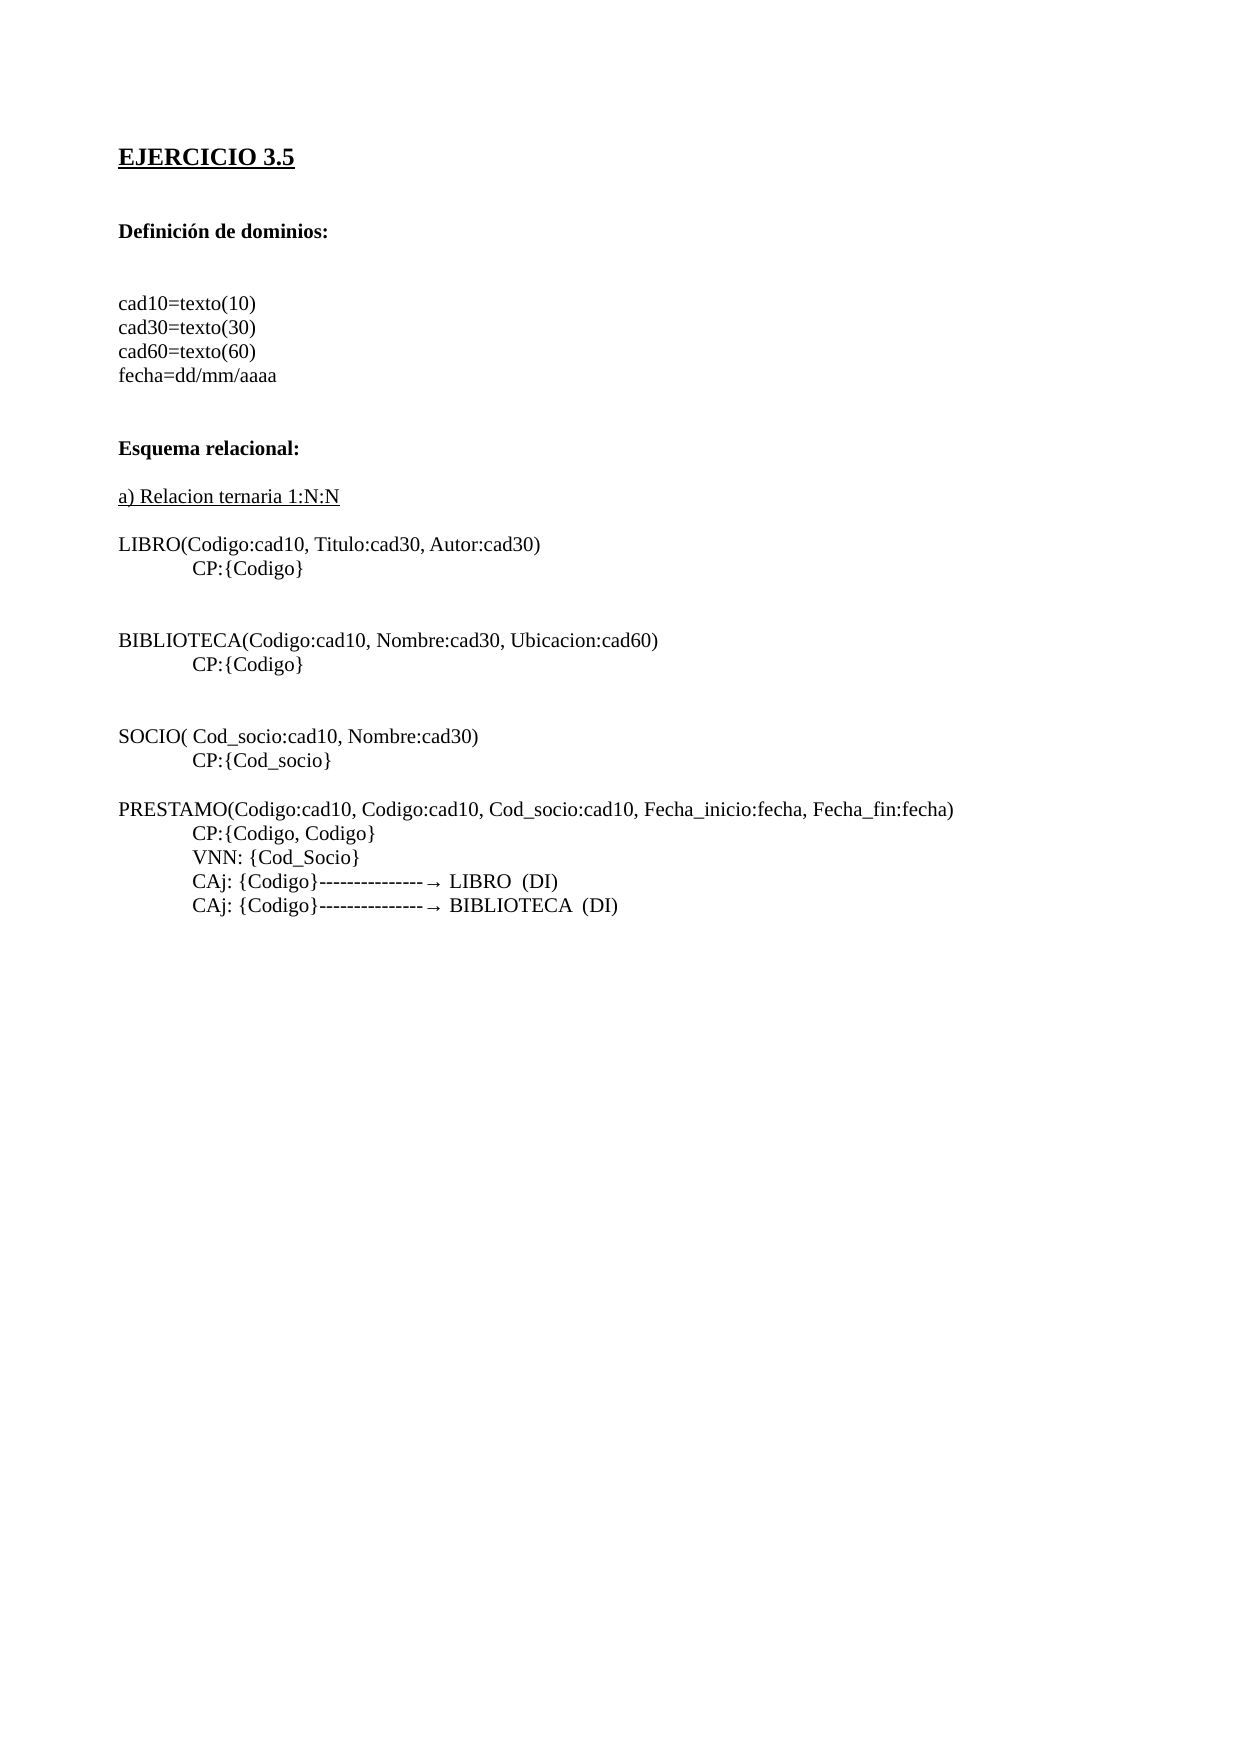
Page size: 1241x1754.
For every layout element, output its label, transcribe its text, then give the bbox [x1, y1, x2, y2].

text a) Relacion ternaria 1:N:N [118, 484, 1122, 508]
text cad30=texto(30) [118, 315, 1122, 339]
text Esquema relacional: [118, 436, 1122, 460]
text CAj: {Codigo}---------------→ BIBLIOTECA (DI) [118, 893, 1122, 917]
text cad60=texto(60) [118, 339, 1122, 363]
text fecha=dd/mm/aaaa [118, 363, 1122, 387]
text CP:{Codigo} [118, 556, 1122, 580]
text CAj: {Codigo}---------------→ LIBRO (DI) [118, 869, 1122, 893]
text Definición de dominios: [118, 219, 1122, 243]
text CP:{Codigo} [118, 652, 1122, 676]
text CP:{Codigo, Codigo} [118, 821, 1122, 845]
text CP:{Cod_socio} [118, 748, 1122, 772]
text EJERCICIO 3.5 [118, 142, 1122, 171]
text VNN: {Cod_Socio} [118, 845, 1122, 869]
text PRESTAMO(Codigo:cad10, Codigo:cad10, Cod_socio:cad10, Fecha_inicio:fecha, Fecha_fin:fecha) [118, 797, 1122, 821]
text SOCIO( Cod_socio:cad10, Nombre:cad30) [118, 724, 1122, 748]
text BIBLIOTECA(Codigo:cad10, Nombre:cad30, Ubicacion:cad60) [118, 628, 1122, 652]
text cad10=texto(10) [118, 291, 1122, 315]
text LIBRO(Codigo:cad10, Titulo:cad30, Autor:cad30) [118, 532, 1122, 556]
